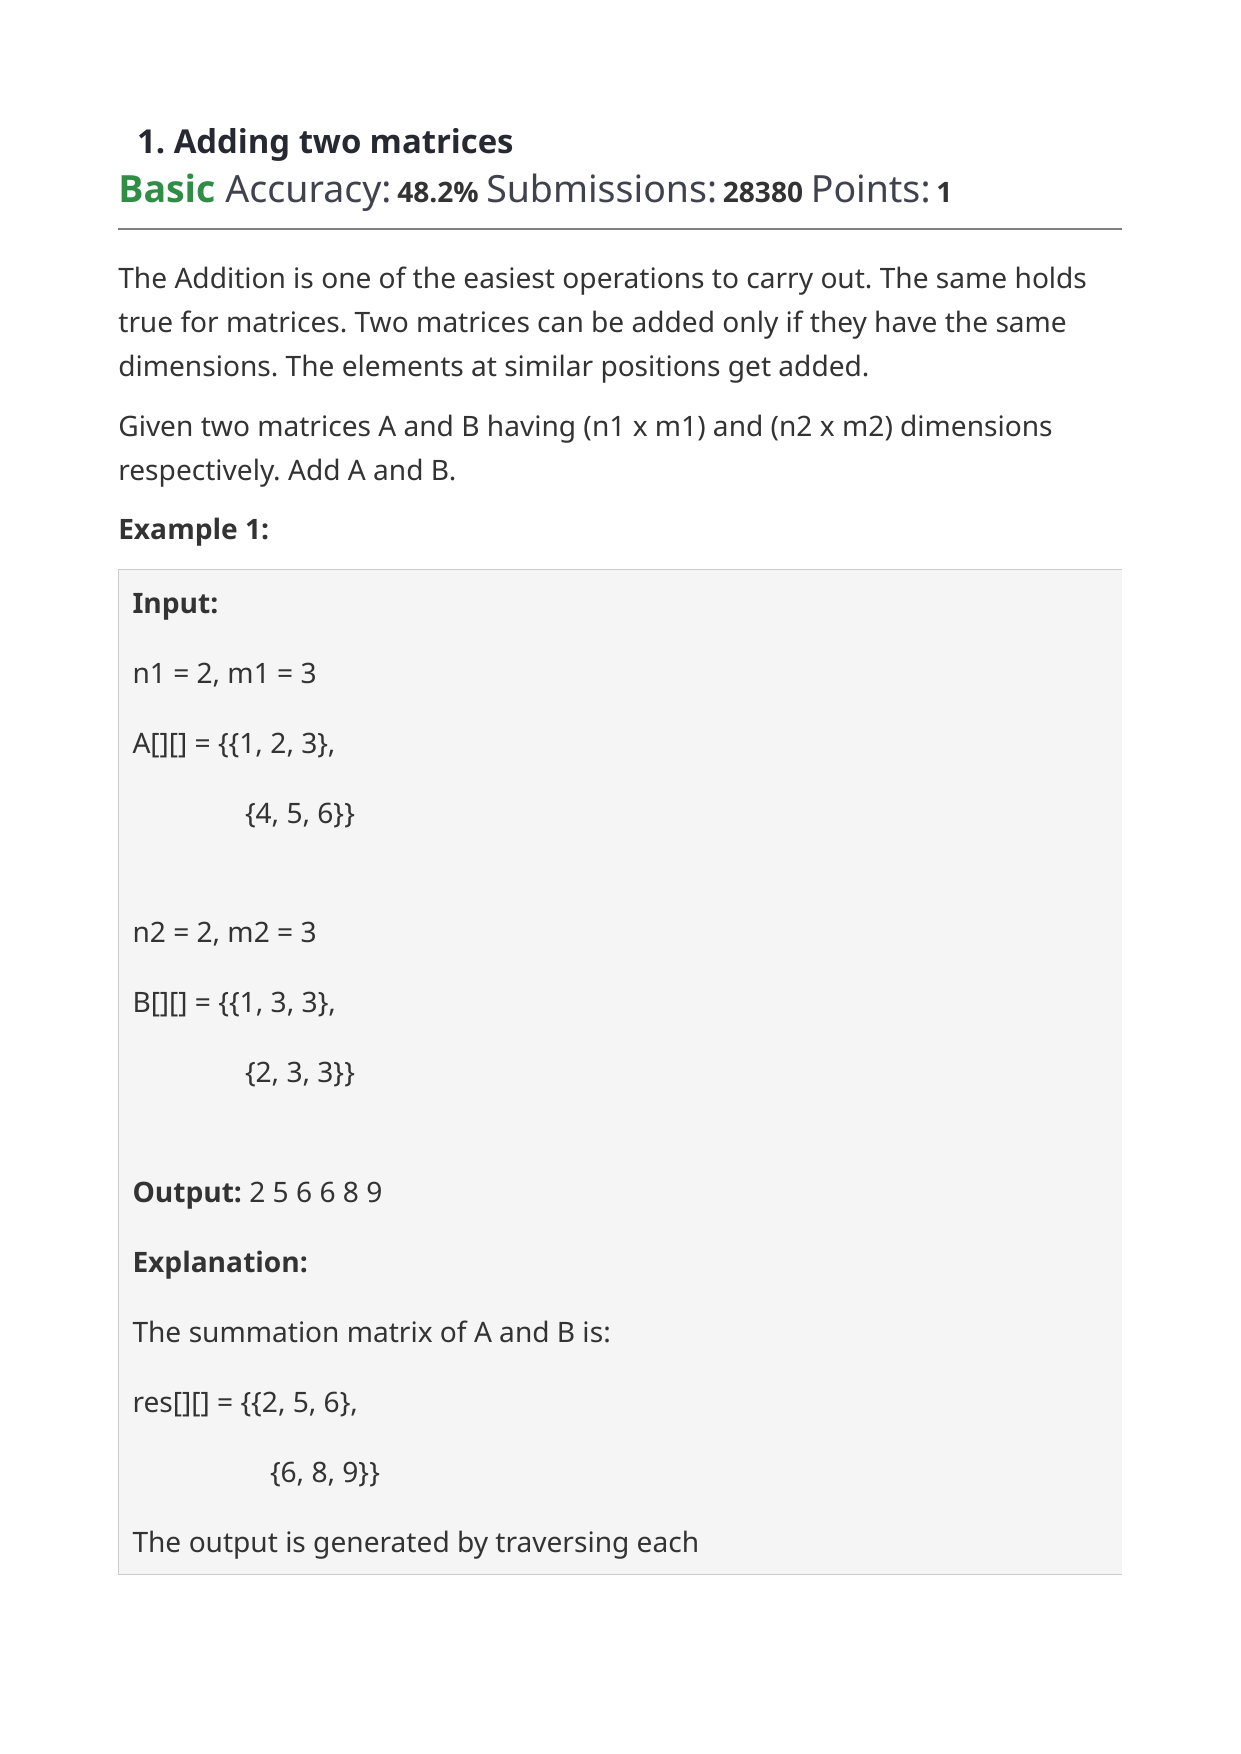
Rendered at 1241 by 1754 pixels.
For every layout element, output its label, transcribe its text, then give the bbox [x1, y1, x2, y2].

text Output: 2 5 6 6 8 9 [119, 1158, 1122, 1210]
text {6, 8, 9}} [119, 1438, 1122, 1490]
text {4, 5, 6}} [119, 779, 1122, 832]
text Basic Accuracy: 48.2% Submissions: 28380 Points: 1 [118, 163, 1099, 214]
text {2, 3, 3}} [119, 1038, 1122, 1091]
text n2 = 2, m2 = 3 [119, 898, 1122, 951]
text The Addition is one of the easiest operations to carry out. The same holds true for matrices. Two matrices can be added only if they have the same dimensions. The elements at similar positions get added. [118, 258, 1122, 384]
text The summation matrix of A and B is: [119, 1298, 1122, 1350]
text Given two matrices A and B having (n1 x m1) and (n2 x m2) dimensions respectively. Add A and B. [118, 406, 1122, 488]
text B[][] = {{1, 3, 3}, [119, 968, 1122, 1021]
text 1. Adding two matrices [137, 118, 1122, 163]
text res[][] = {{2, 5, 6}, [119, 1368, 1122, 1420]
text Explanation: [119, 1228, 1122, 1280]
text n1 = 2, m1 = 3 [119, 639, 1122, 692]
text The output is generated by traversing each [119, 1508, 1122, 1574]
text Input: [119, 570, 1122, 622]
text A[][] = {{1, 2, 3}, [119, 709, 1122, 762]
text Example 1: [118, 510, 1122, 548]
